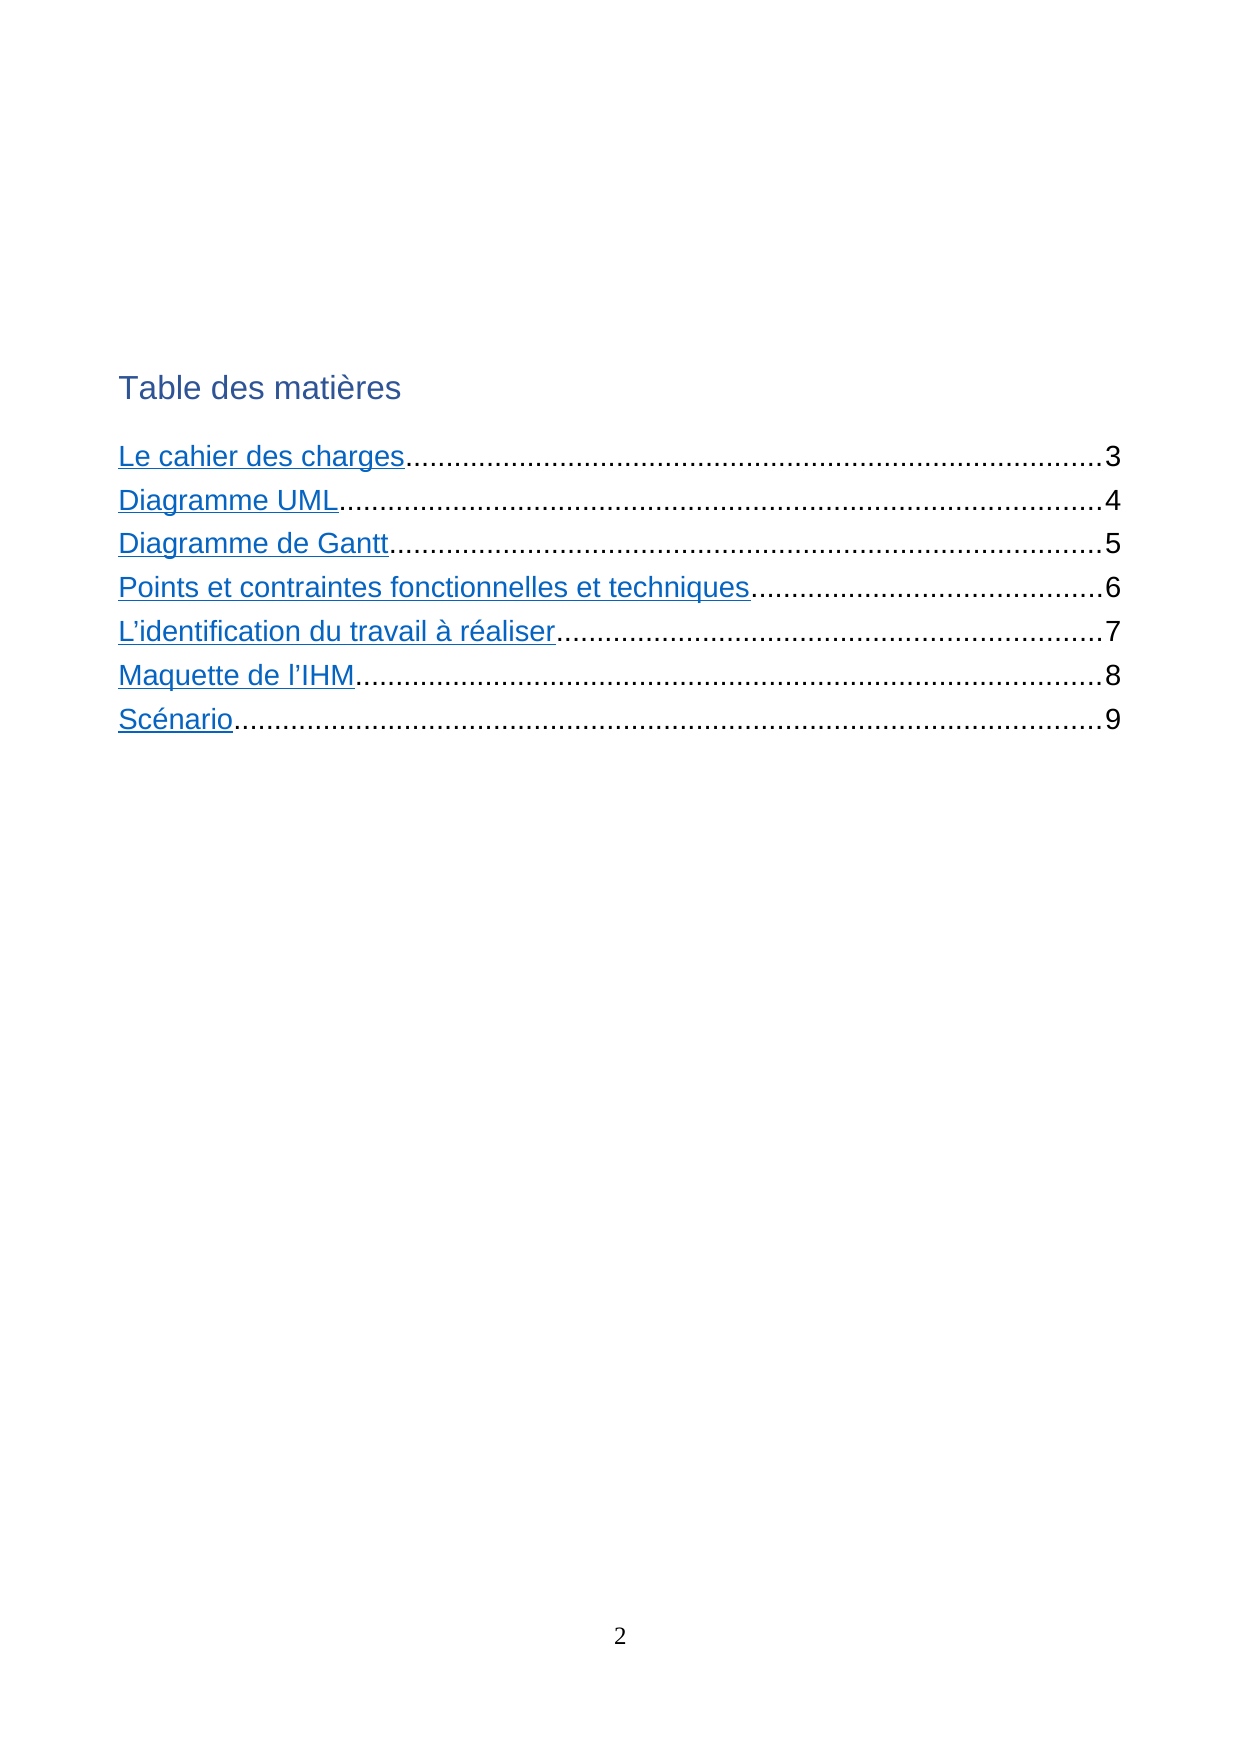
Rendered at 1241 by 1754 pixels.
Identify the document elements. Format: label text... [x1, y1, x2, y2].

text Diagramme UML 4 [118, 482, 1122, 516]
subtitle Table des matières [118, 368, 1122, 407]
text Le cahier des charges 3 [118, 438, 1122, 472]
text Points et contraintes fonctionnelles et techniques 6 [118, 570, 1122, 604]
text Diagramme de Gantt 5 [118, 526, 1122, 560]
text Maquette de l’IHM 8 [118, 658, 1122, 692]
text L’identification du travail à réaliser 7 [118, 614, 1122, 648]
text Scénario 9 [118, 702, 1122, 736]
